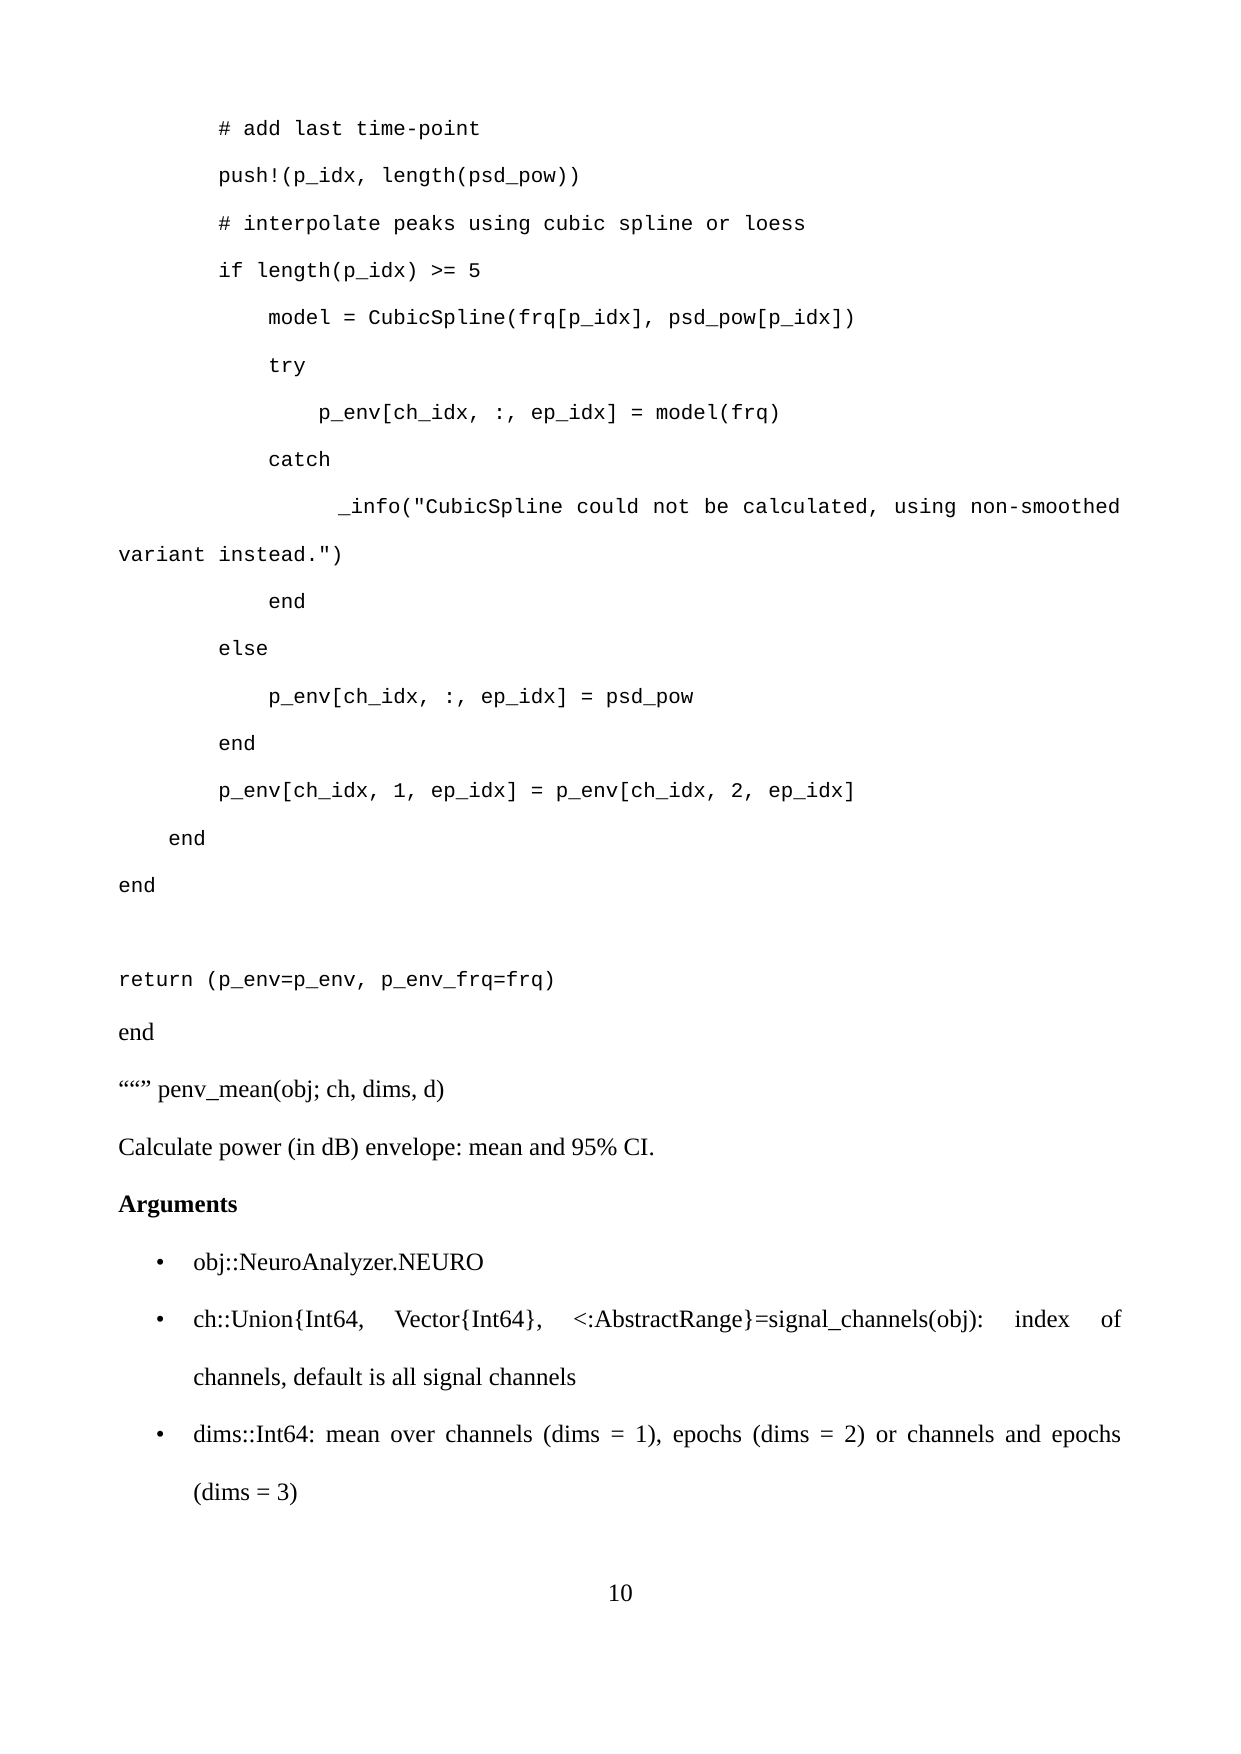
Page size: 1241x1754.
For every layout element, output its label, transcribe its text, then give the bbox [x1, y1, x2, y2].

text model = CubicSpline(frq[p_idx], psd_pow[p_idx]) [118, 307, 1122, 331]
text return (p_env=p_env, p_env_frq=frq) [118, 969, 1122, 993]
subtitle Arguments [118, 1189, 1122, 1218]
text end [118, 827, 1122, 851]
text p_env[ch_idx, 1, ep_idx] = p_env[ch_idx, 2, ep_idx] [118, 780, 1122, 804]
text end [118, 591, 1122, 615]
text end [118, 875, 1122, 898]
text # add last time-point [118, 118, 1122, 142]
text p_env[ch_idx, :, ep_idx] = model(frq) [118, 402, 1122, 426]
text # interpolate peaks using cubic spline or loess [118, 213, 1122, 236]
text push!(p_idx, length(psd_pow)) [118, 165, 1122, 189]
text try [118, 354, 1122, 378]
text end [118, 733, 1122, 757]
text _info("CubicSpline could not be calculated, using non-smoothed variant instead.") [118, 496, 1122, 567]
list ch::Union{Int64, Vector{Int64}, <:AbstractRange}=signal_channels(obj): index of channels, default is all signal channels [156, 1304, 1122, 1390]
text end [118, 1017, 1122, 1045]
text else [118, 638, 1122, 662]
text catch [118, 449, 1122, 473]
text ““” penv_mean(obj; ch, dims, d) [118, 1074, 1122, 1103]
text Calculate power (in dB) envelope: mean and 95% CI. [118, 1132, 1122, 1160]
text if length(p_idx) >= 5 [118, 260, 1122, 284]
list obj::NeuroAnalyzer.NEURO [156, 1247, 1122, 1275]
text p_env[ch_idx, :, ep_idx] = psd_pow [118, 686, 1122, 709]
list dims::Int64: mean over channels (dims = 1), epochs (dims = 2) or channels and epochs (dims = 3) [156, 1419, 1122, 1505]
